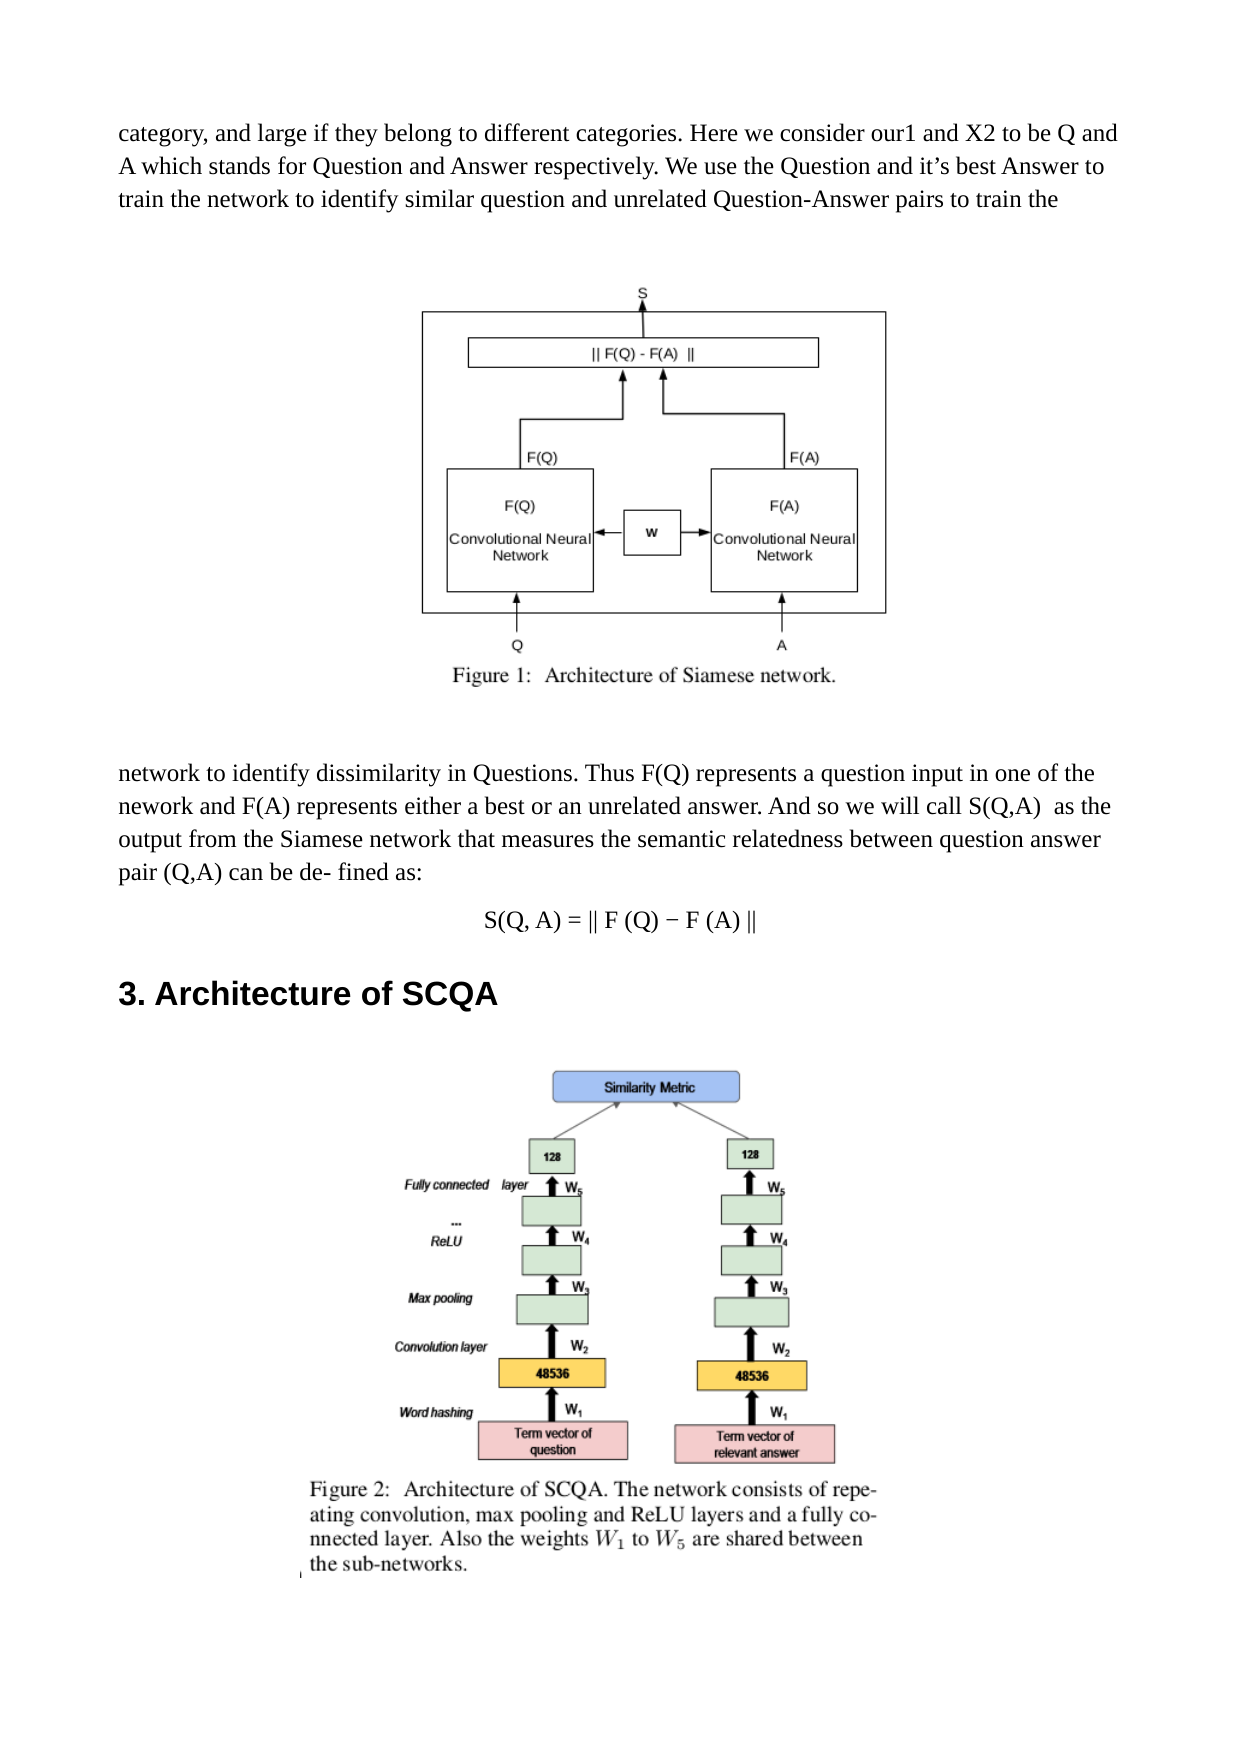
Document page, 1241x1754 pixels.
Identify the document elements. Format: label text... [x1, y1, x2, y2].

picture [330, 231, 910, 707]
text S(Q, A) = || F (Q) − F (A) || [118, 905, 1122, 934]
subtitle 3. Architecture of SCQA [118, 973, 1122, 1012]
text category, and large if they belong to different categories. Here we consider our1 and X2 to be Q and A which stands for Question and Answer respectively. We use the Question and it’s best Answer to train the network to identify similar question and unrelated Question-Answer pairs to train the [118, 118, 1122, 213]
text network to identify dissimilarity in Questions. Thus F(Q) represents a question input in one of the nework and F(A) represents either a best or an unrelated answer. And so we will call S(Q,A) as the output from the Siamese network that measures the semantic relatedness between question answer pair (Q,A) can be de- fined as: [118, 758, 1122, 886]
picture [300, 1024, 941, 1578]
